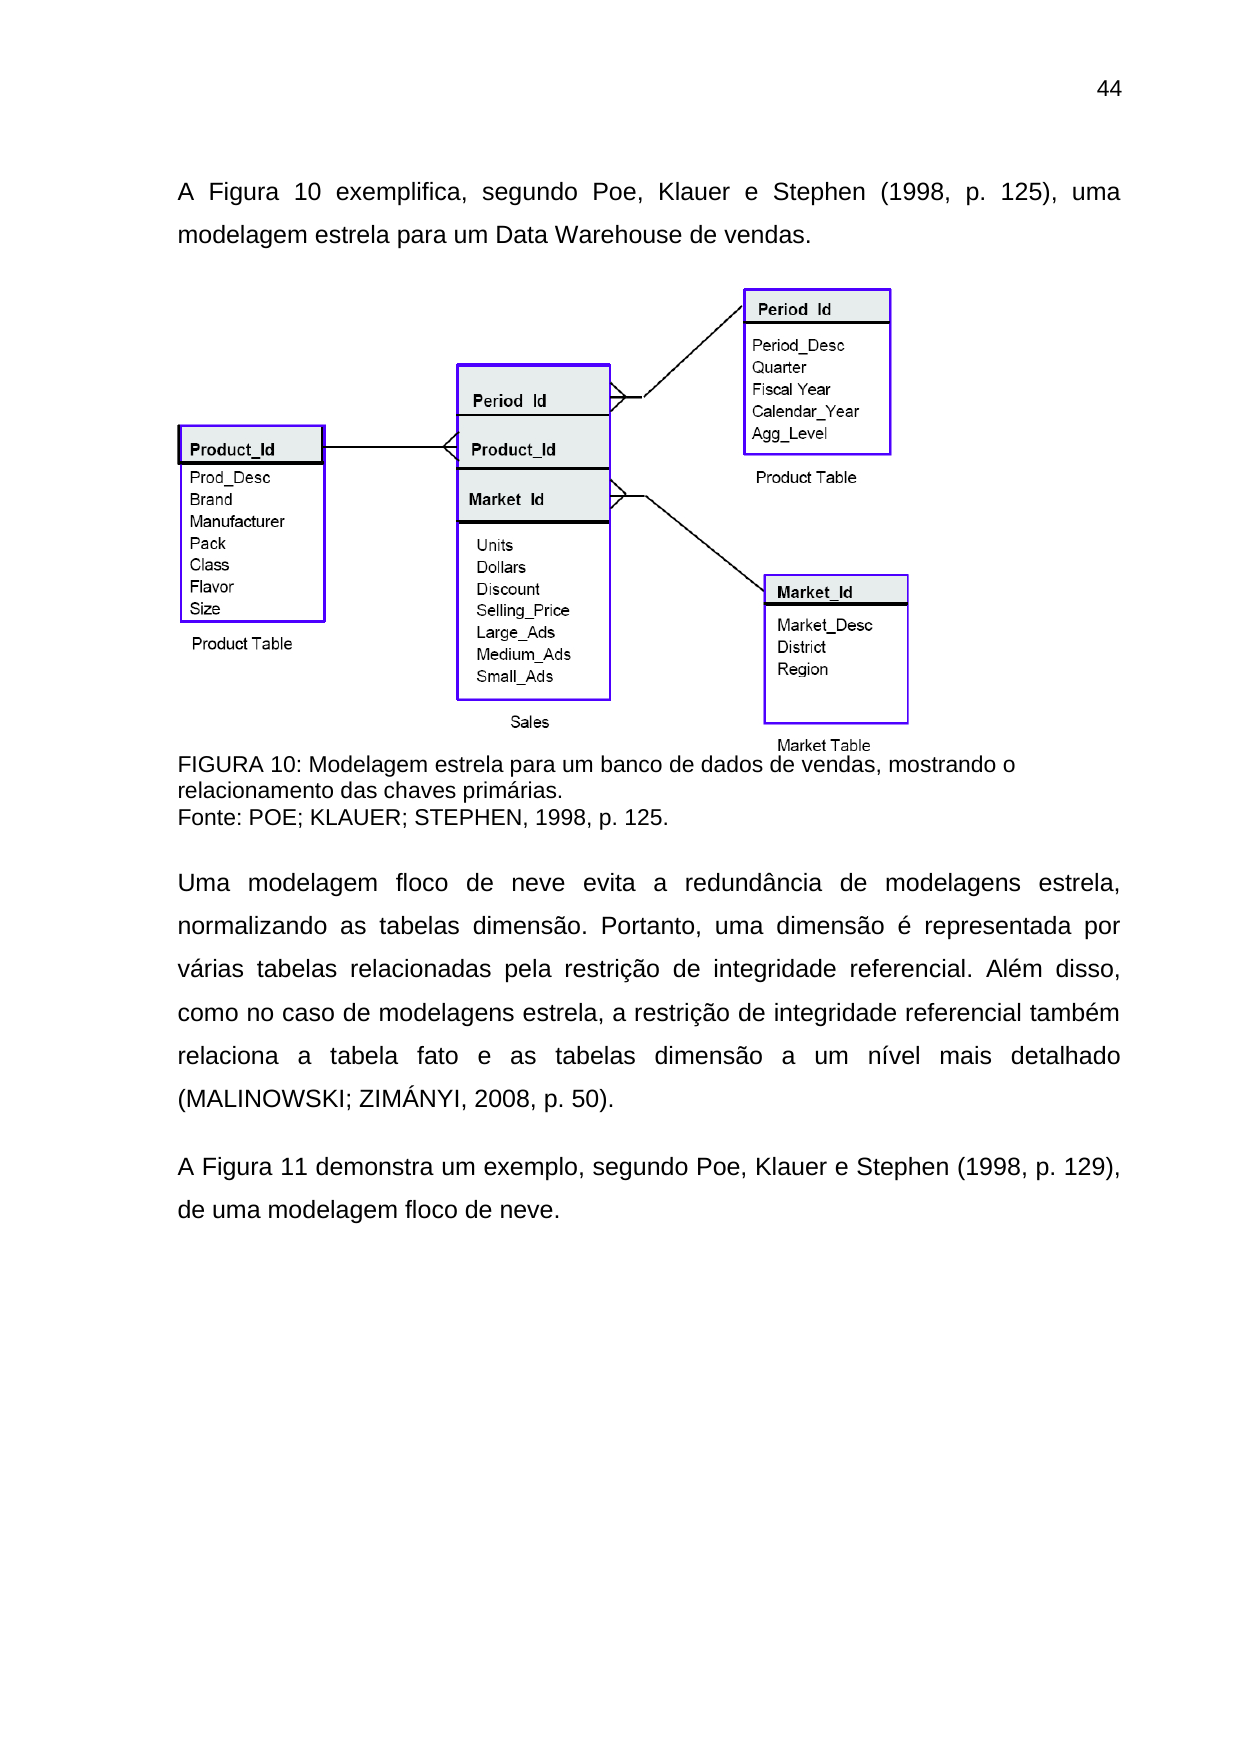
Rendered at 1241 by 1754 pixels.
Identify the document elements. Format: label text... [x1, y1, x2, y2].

text Fonte: POE; KLAUER; STEPHEN, 1998, p. 125. [177, 804, 1122, 830]
picture [177, 288, 909, 751]
text A Figura 10 exemplifica, segundo Poe, Klauer e Stephen (1998, p. 125), uma modelagem estrela para um Data Warehouse de vendas. [177, 177, 1122, 249]
text Uma modelagem floco de neve evita a redundância de modelagens estrela, normalizando as tabelas dimensão. Portanto, uma dimensão é representada por várias tabelas relacionadas pela restrição de integridade referencial. Além disso, como no caso de modelagens estrela, a restrição de integridade referencial também relaciona a tabela fato e as tabelas dimensão a um nível mais detalhado (MALINOWSKI; ZIMÁNYI, 2008, p. 50). [177, 868, 1122, 1113]
text FIGURA 10: Modelagem estrela para um banco de dados de vendas, mostrando o relacionamento das chaves primárias. [177, 288, 1122, 804]
text A Figura 11 demonstra um exemplo, segundo Poe, Klauer e Stephen (1998, p. 129), de uma modelagem floco de neve. [177, 1152, 1122, 1224]
